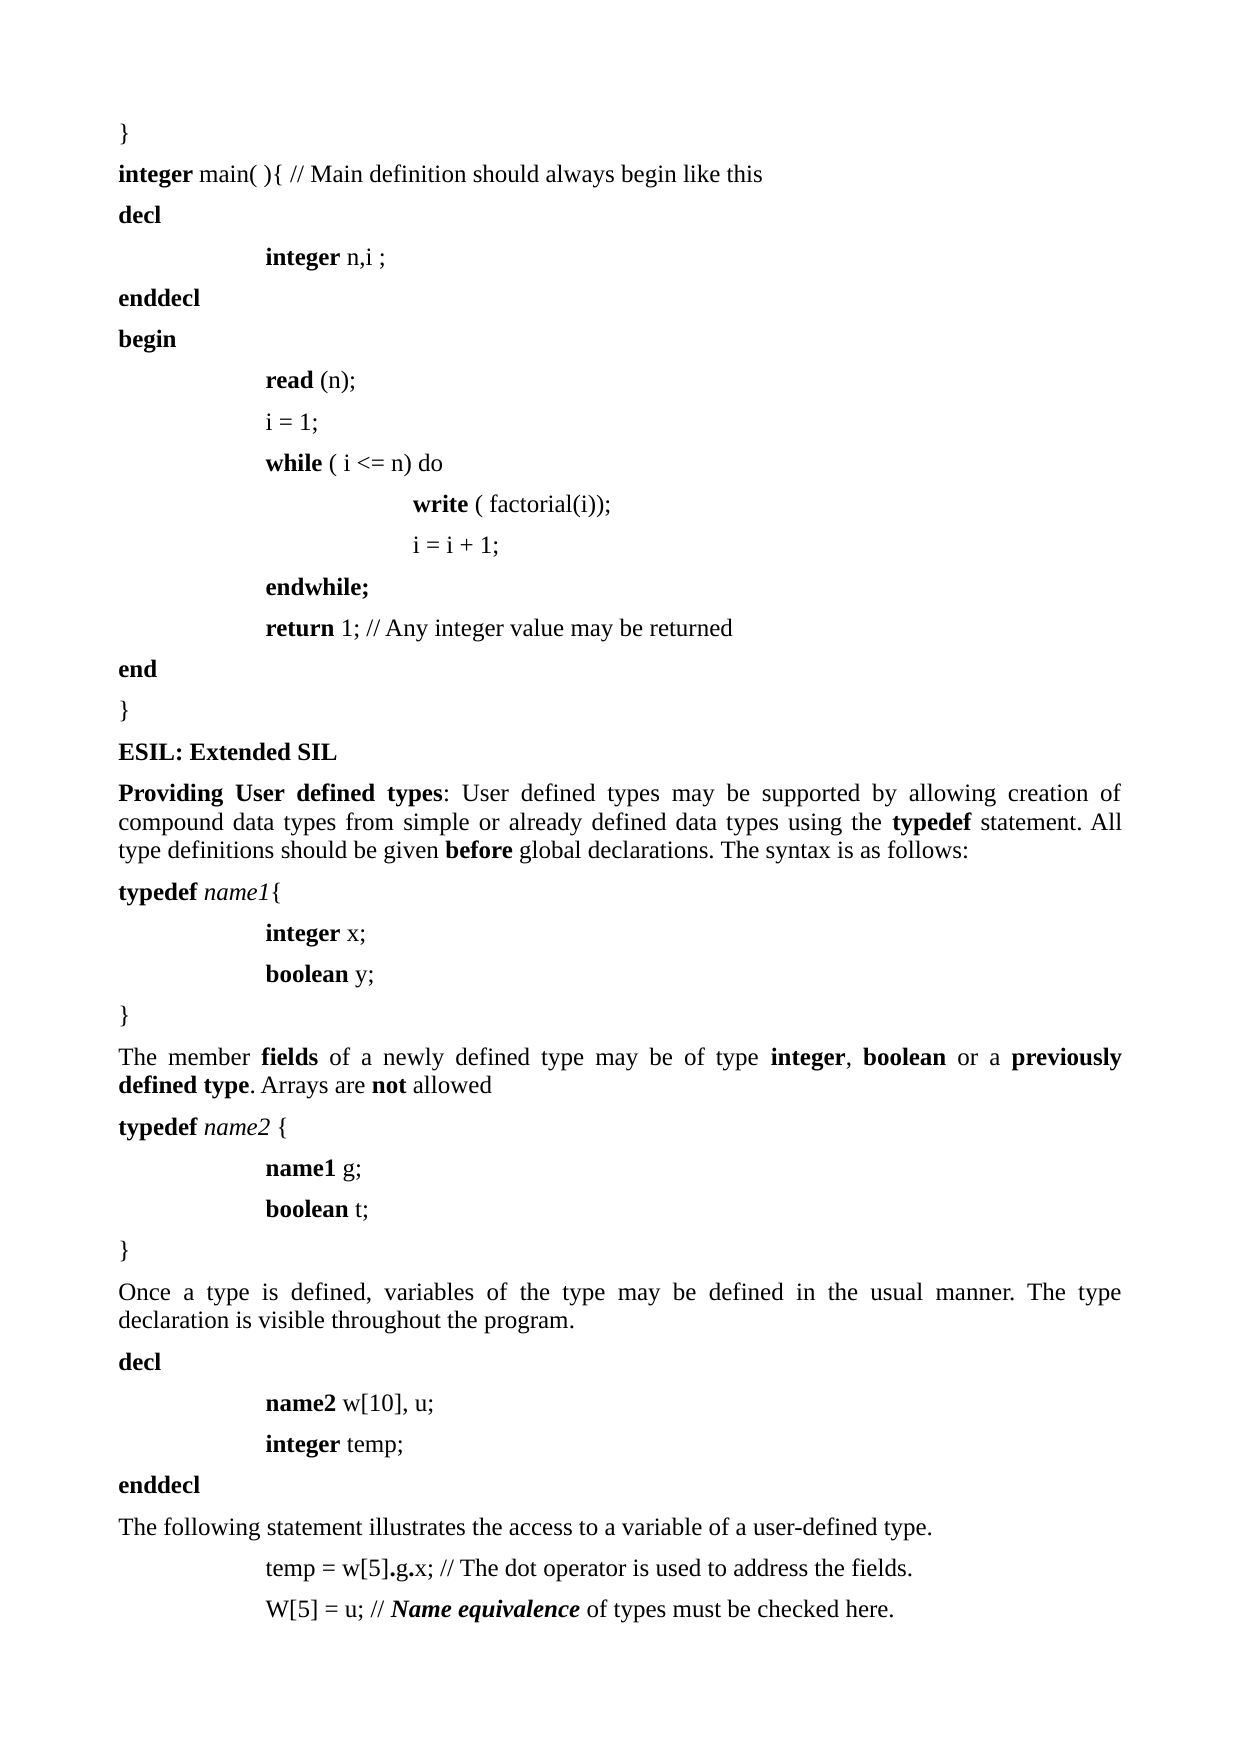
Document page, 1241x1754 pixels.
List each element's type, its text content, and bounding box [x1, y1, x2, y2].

text enddecl [118, 1471, 1122, 1499]
text Providing User defined types: User defined types may be supported by allowing creation of compound data types from simple or already defined data types using the typedef statement. All type definitions should be given before global declarations. The syntax is as follows: [118, 778, 1122, 864]
list write ( factorial(i)); [383, 489, 1122, 518]
text The member fields of a newly defined type may be of type integer, boolean or a previously defined type. Arrays are not allowed [118, 1042, 1122, 1099]
list boolean y; [236, 959, 1122, 988]
text typedef name1{ [118, 877, 1122, 906]
list name2 w[10], u; [236, 1388, 1122, 1417]
text typedef name2 { [118, 1112, 1122, 1141]
list W[5] = u; // Name equivalence of types must be checked here. [236, 1594, 1122, 1623]
list temp = w[5].g.x; // The dot operator is used to address the fields. [236, 1553, 1122, 1582]
text The following statement illustrates the access to a variable of a user-defined type. [118, 1512, 1122, 1541]
list i = i + 1; [383, 531, 1122, 559]
text } [118, 1236, 1122, 1264]
text ESIL: Extended SIL [118, 737, 1122, 766]
text decl [118, 1347, 1122, 1376]
text Once a type is defined, variables of the type may be defined in the usual manner. The type declaration is visible throughout the program. [118, 1277, 1122, 1334]
list read (n); [236, 366, 1122, 394]
list while ( i <= n) do [236, 448, 1122, 477]
list name1 g; [236, 1153, 1122, 1182]
text integer main( ){ // Main definition should always begin like this [118, 159, 1122, 188]
text begin [118, 324, 1122, 353]
text decl [118, 201, 1122, 229]
list endwhile; [236, 572, 1122, 601]
text } [118, 696, 1122, 724]
text end [118, 654, 1122, 683]
list i = 1; [236, 407, 1122, 436]
list integer x; [236, 918, 1122, 947]
list return 1; // Any integer value may be returned [236, 613, 1122, 642]
list integer n,i ; [236, 242, 1122, 271]
text } [118, 118, 1122, 147]
list boolean t; [236, 1194, 1122, 1223]
list integer temp; [236, 1429, 1122, 1458]
text } [118, 1001, 1122, 1029]
text enddecl [118, 283, 1122, 312]
